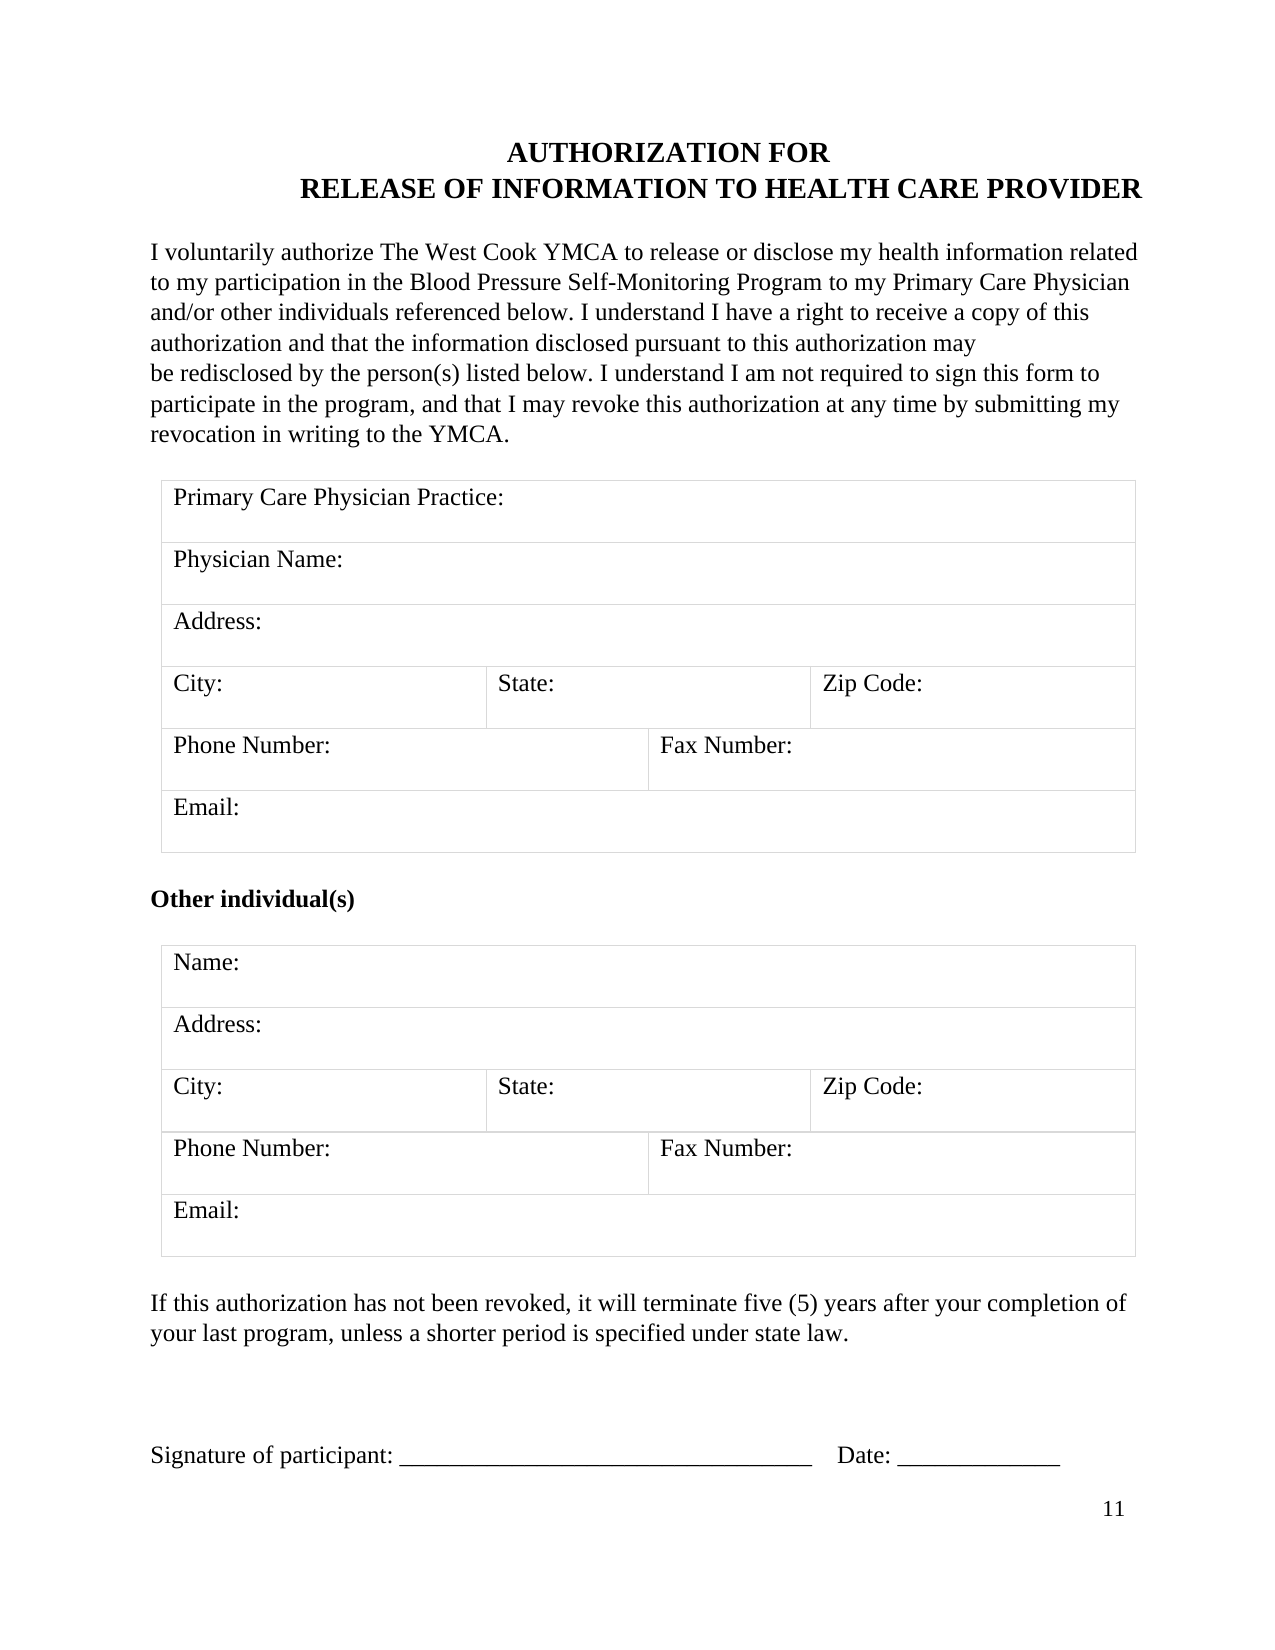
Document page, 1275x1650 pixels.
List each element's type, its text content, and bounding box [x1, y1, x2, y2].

table_cell State: [487, 667, 810, 728]
table_cell Email: [162, 1195, 1135, 1256]
table_cell Fax Number: [649, 1133, 1135, 1193]
text Other individual(s) [150, 885, 1163, 913]
text I voluntarily authorize The West Cook YMCA to release or disclose my health information related to my participation in the Blood Pressure Self-Monitoring Program to my Primary Care Physician and/or other individuals referenced below. I understand I have a right to receive a copy of this authorization and that the information disclosed pursuant to this authorization may [150, 235, 1156, 357]
table_cell Physician Name: [162, 543, 1135, 604]
text AUTHORIZATION FOR [507, 137, 1163, 169]
text RELEASE OF INFORMATION TO HEALTH CARE PROVIDER [300, 172, 1163, 204]
table_header Primary Care Physician Practice: [162, 481, 1135, 542]
text If this authorization has not been revoked, it will terminate five (5) years after your completion of your last program, unless a shorter period is specified under state law. [150, 1286, 1133, 1347]
table_cell State: [487, 1070, 810, 1131]
table_cell Fax Number: [649, 729, 1135, 790]
table_cell Zip Code: [811, 667, 1135, 728]
table_cell Address: [162, 605, 1135, 666]
table_cell City: [162, 667, 486, 728]
table_cell Phone Number: [162, 729, 648, 790]
text Signature of participant: _________________________________ Date: _____________ [150, 1441, 1163, 1469]
table_cell City: [162, 1070, 486, 1131]
table_cell Email: [162, 791, 1135, 852]
table_header Name: [162, 946, 1135, 1007]
text be redisclosed by the person(s) listed below. I understand I am not required to sign this form to participate in the program, and that I may revoke this authorization at any time by submitting my revocation in writing to the YMCA. [150, 357, 1127, 448]
table_cell Phone Number: [162, 1133, 648, 1193]
table_cell Zip Code: [811, 1070, 1135, 1131]
table_cell Address: [162, 1008, 1135, 1069]
